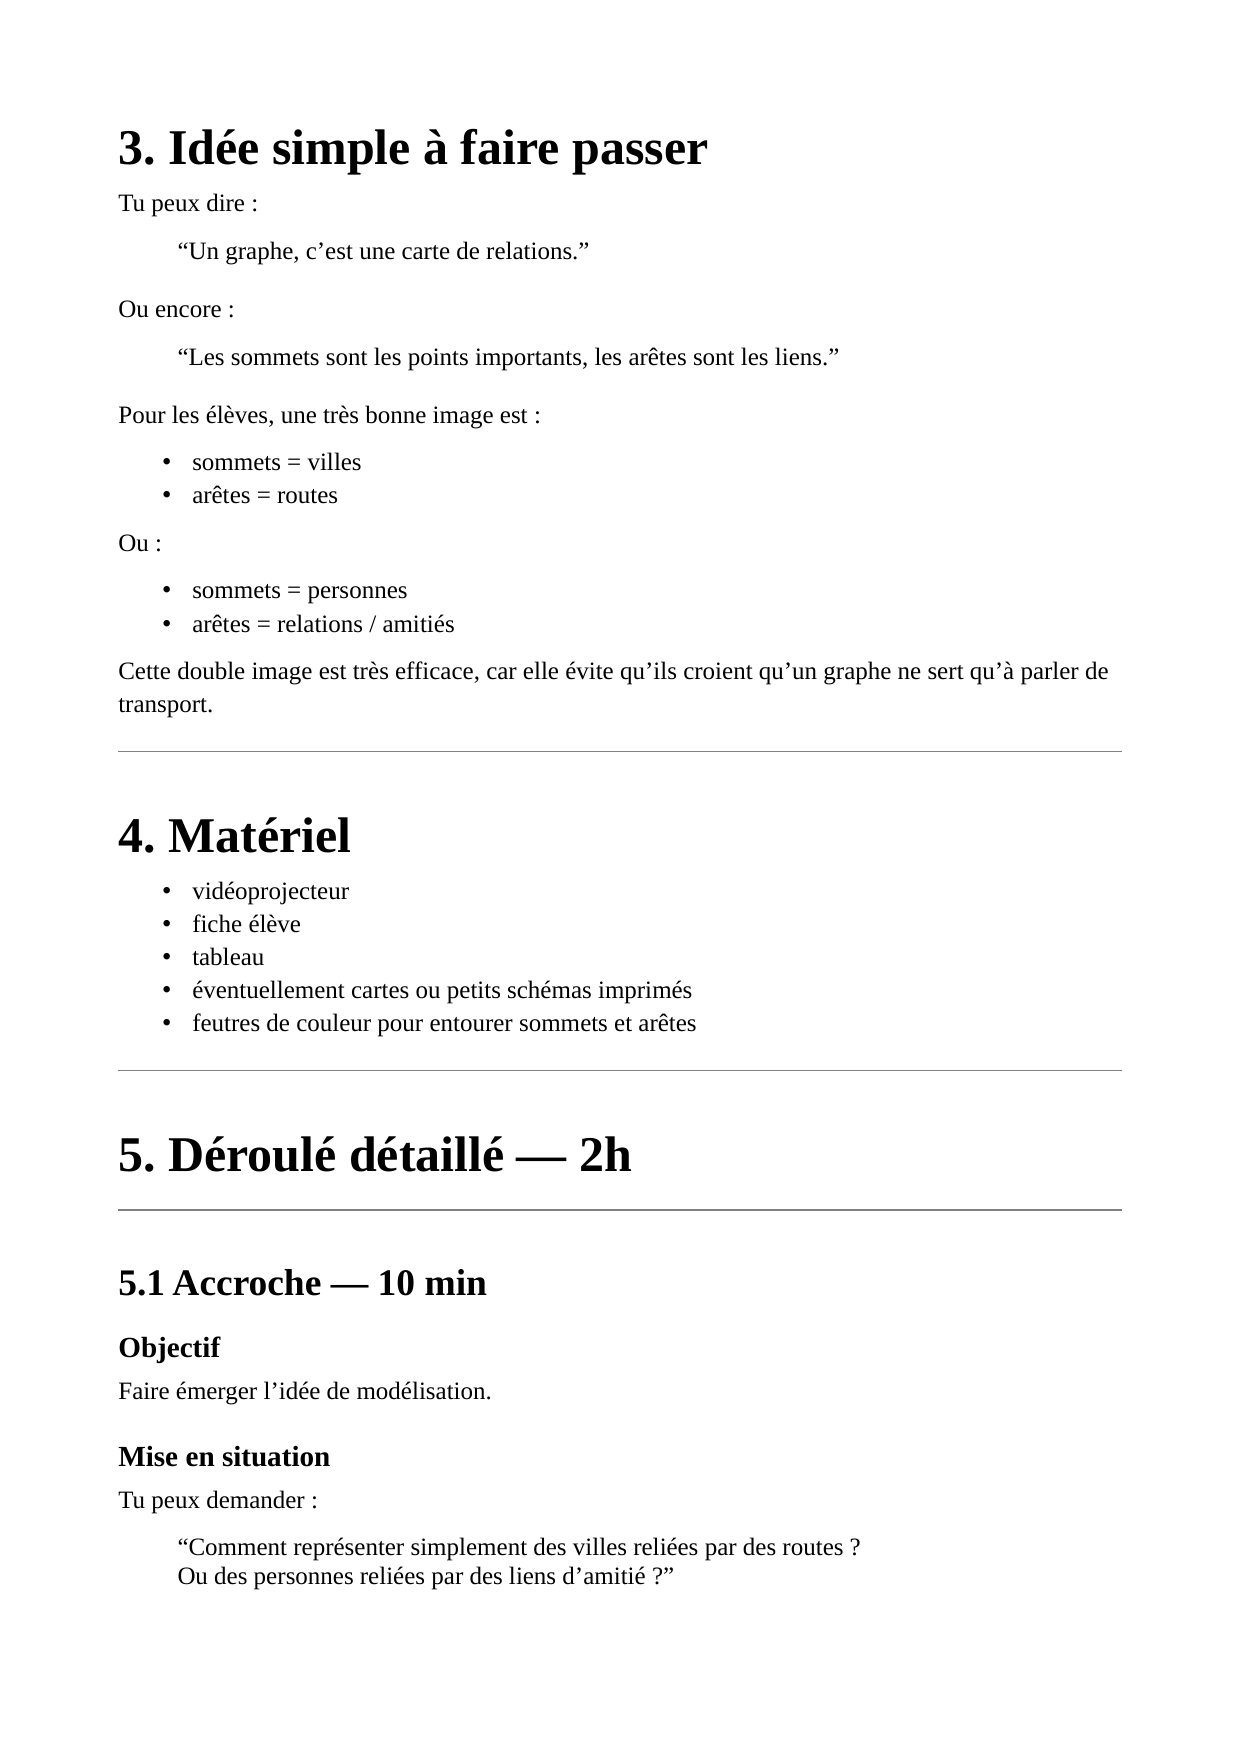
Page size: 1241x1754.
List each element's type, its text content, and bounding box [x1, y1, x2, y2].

text Tu peux dire : [118, 188, 1122, 217]
subtitle Objectif [118, 1330, 1122, 1364]
text “Les sommets sont les points importants, les arêtes sont les liens.” [177, 342, 1063, 370]
subtitle 5. Déroulé détaillé — 2h [118, 1125, 1122, 1183]
text Ou : [118, 528, 1122, 557]
list arêtes = routes [162, 480, 1122, 509]
list tableau [162, 942, 1122, 971]
list sommets = villes [162, 447, 1122, 476]
list fiche élève [162, 909, 1122, 938]
subtitle Mise en situation [118, 1439, 1122, 1472]
subtitle 4. Matériel [118, 806, 1122, 864]
list sommets = personnes [162, 576, 1122, 604]
text Cette double image est très efficace, car elle évite qu’ils croient qu’un graphe ne sert qu’à parler de transport. [118, 656, 1122, 718]
text Tu peux demander : [118, 1485, 1122, 1513]
text Pour les élèves, une très bonne image est : [118, 400, 1122, 428]
text “Comment représenter simplement des villes reliées par des routes ? Ou des personnes reliées par des liens d’amitié ?” [177, 1532, 1063, 1590]
subtitle 5.1 Accroche — 10 min [118, 1260, 1122, 1303]
list arêtes = relations / amitiés [162, 609, 1122, 637]
text “Un graphe, c’est une carte de relations.” [177, 236, 1063, 264]
list feutres de couleur pour entourer sommets et arêtes [162, 1008, 1122, 1037]
subtitle 3. Idée simple à faire passer [118, 118, 1122, 176]
list éventuellement cartes ou petits schémas imprimés [162, 975, 1122, 1004]
list vidéoprojecteur [162, 876, 1122, 905]
text Faire émerger l’idée de modélisation. [118, 1376, 1122, 1405]
text Ou encore : [118, 294, 1122, 323]
